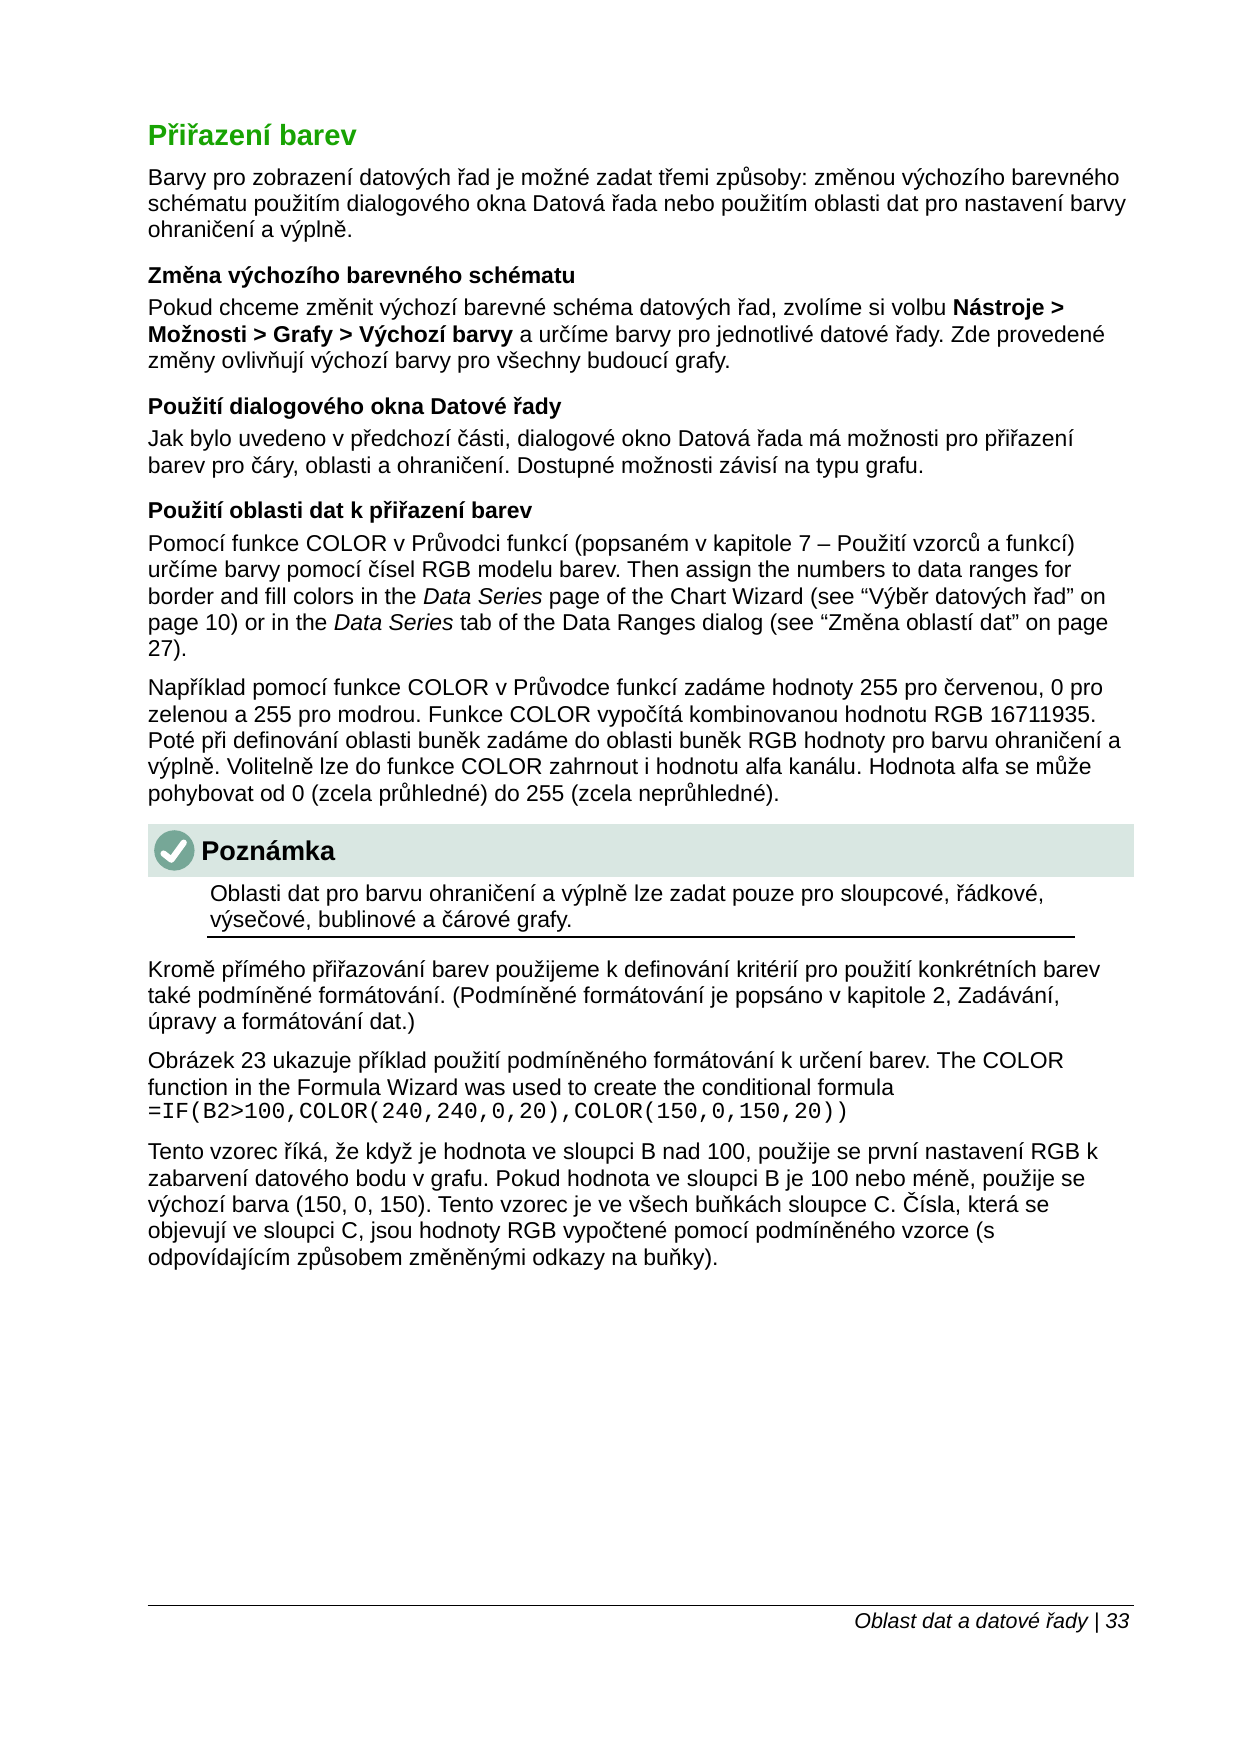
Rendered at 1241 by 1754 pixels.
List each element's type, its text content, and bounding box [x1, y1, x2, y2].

text Jak bylo uvedeno v předchozí části, dialogové okno Datová řada má možnosti pro přiřazení barev pro čáry, oblasti a ohraničení. Dostupné možnosti závisí na typu grafu. [148, 425, 1134, 478]
text Tento vzorec říká, že když je hodnota ve sloupci B nad 100, použije se první nastavení RGB k zabarvení datového bodu v grafu. Pokud hodnota ve sloupci B je 100 nebo méně, použije se výchozí barva (150, 0, 150). Tento vzorec je ve všech buňkách sloupce C. Čísla, která se objevují ve sloupci C, jsou hodnoty RGB vypočtené pomocí podmíněného vzorce (s odpovídajícím způsobem změněnými odkazy na buňky). [148, 1138, 1134, 1270]
subtitle Použití oblasti dat k přiřazení barev [148, 497, 1134, 524]
text Například pomocí funkce COLOR v Průvodce funkcí zadáme hodnoty 255 pro červenou, 0 pro zelenou a 255 pro modrou. Funkce COLOR vypočítá kombinovanou hodnotu RGB 16711935. Poté při definování oblasti buněk zadáme do oblasti buněk RGB hodnoty pro barvu ohraničení a výplně. Volitelně lze do funkce COLOR zahrnout i hodnotu alfa kanálu. Hodnota alfa se může pohybovat od 0 (zcela průhledné) do 255 (zcela neprůhledné). [148, 674, 1134, 806]
text Oblasti dat pro barvu ohraničení a výplně lze zadat pouze pro sloupcové, řádkové, výsečové, bublinové a čárové grafy. [207, 877, 1075, 936]
text Barvy pro zobrazení datových řad je možné zadat třemi způsoby: změnou výchozího barevného schématu použitím dialogového okna Datová řada nebo použitím oblasti dat pro nastavení barvy ohraničení a výplně. [148, 163, 1134, 242]
subtitle Poznámka [148, 824, 1134, 877]
subtitle Použití dialogového okna Datové řady [148, 393, 1134, 419]
subtitle Změna výchozího barevného schématu [148, 262, 1134, 288]
text Kromě přímého přiřazování barev použijeme k definování kritérií pro použití konkrétních barev také podmíněné formátování. (Podmíněné formátování je popsáno v kapitole 2, Zadávání, úpravy a formátování dat.) [148, 956, 1134, 1035]
text Pomocí funkce COLOR v Průvodci funkcí (popsaném v kapitole 7 – Použití vzorců a funkcí) určíme barvy pomocí čísel RGB modelu barev. Then assign the numbers to data ranges for border and fill colors in the Data Series page of the Chart Wizard (see “Selecting data series” on page 9) or in the Data Series tab of the Data Ranges dialog (see “Changing data ranges” on page 25). [148, 530, 1134, 662]
text Pokud chceme změnit výchozí barevné schéma datových řad, zvolíme si volbu Nástroje > Možnosti > Grafy > Výchozí barvy a určíme barvy pro jednotlivé datové řady. Zde provedené změny ovlivňují výchozí barvy pro všechny budoucí grafy. [148, 294, 1134, 373]
subtitle Přiřazení barev [148, 118, 1134, 152]
text Obrázek 23 ukazuje příklad použití podmíněného formátování k určení barev. The COLOR function in the Formula Wizard was used to create the conditional formula =IF(B2>100,COLOR(240,240,0,20),COLOR(150,0,150,20)) [148, 1047, 1134, 1126]
